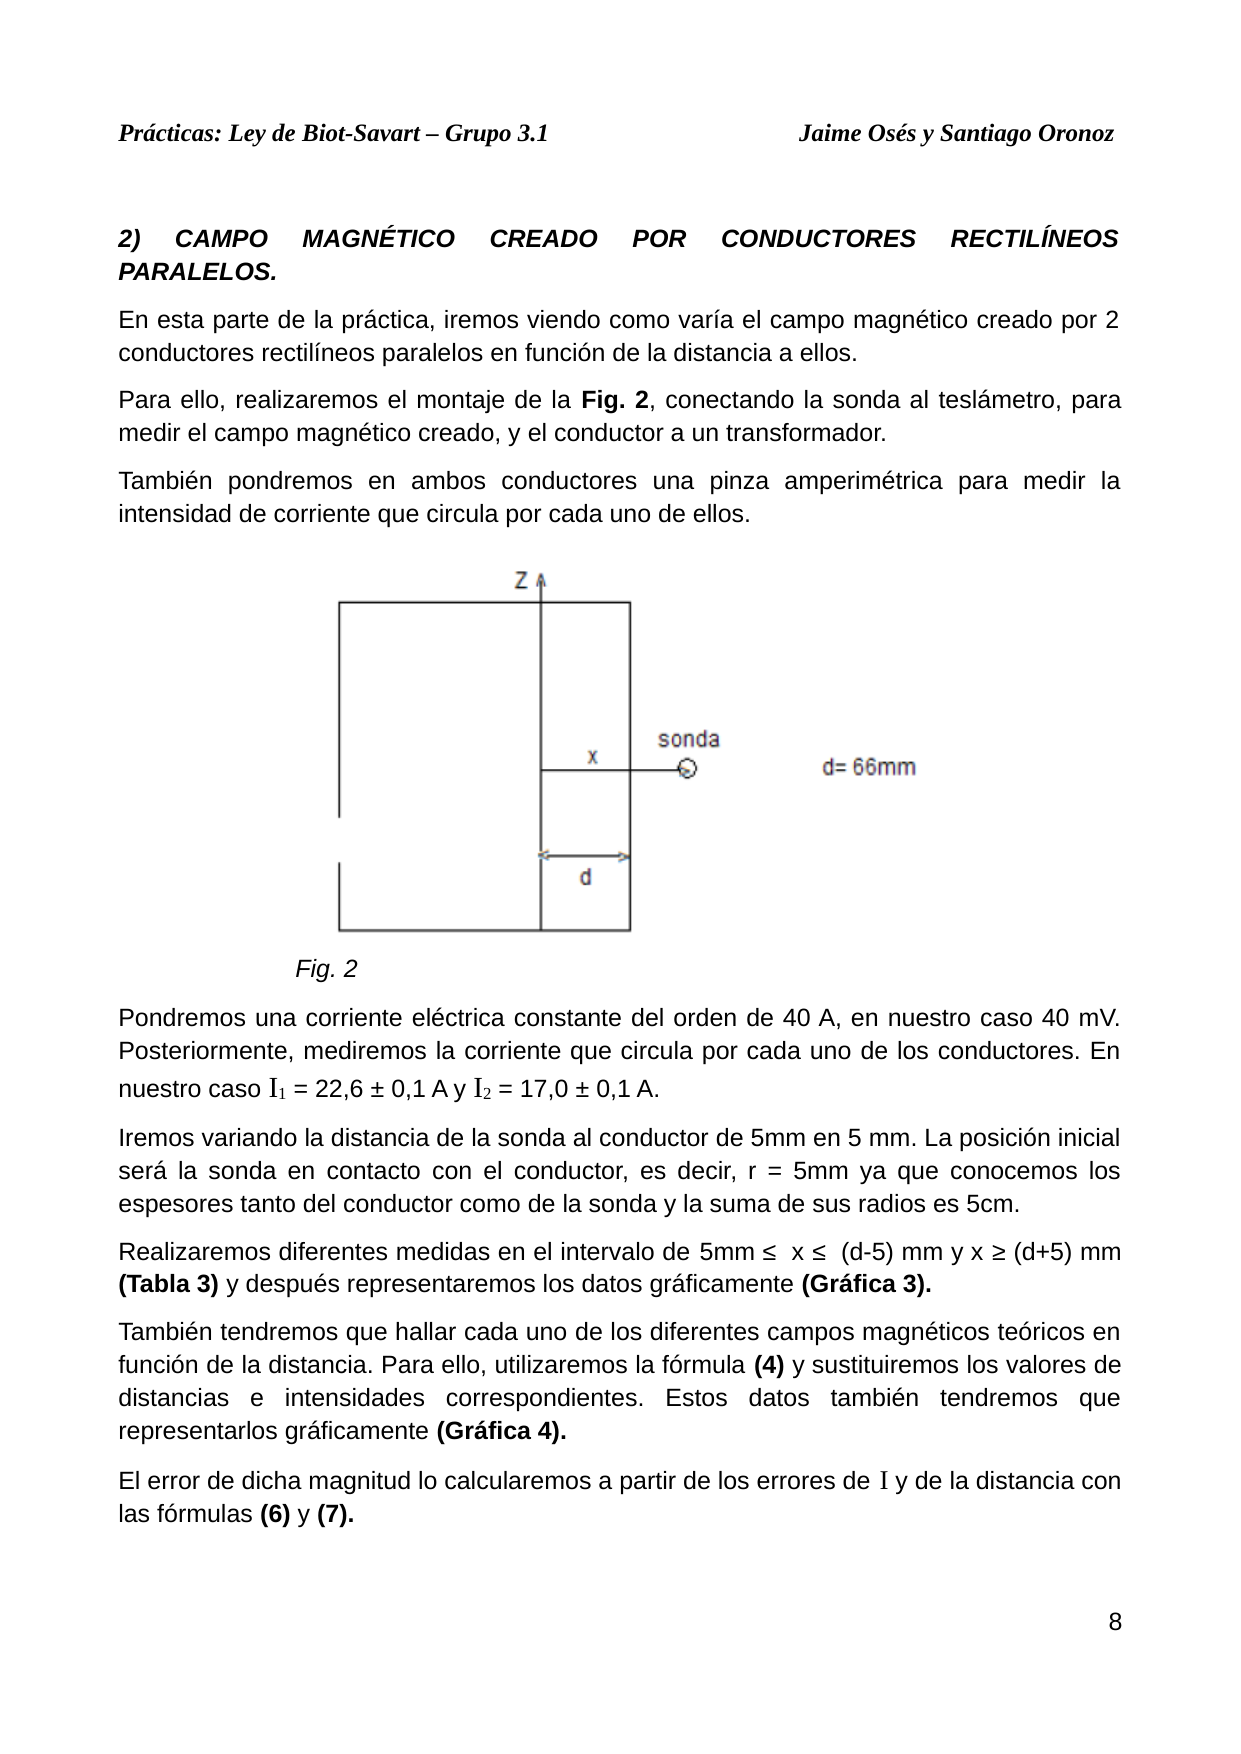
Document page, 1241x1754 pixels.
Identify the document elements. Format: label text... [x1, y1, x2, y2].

text 2) CAMPO MAGNÉTICO CREADO POR CONDUCTORES RECTILÍNEOS PARALELOS. [118, 224, 1122, 286]
text Fig. 2 [295, 940, 945, 982]
text También pondremos en ambos conductores una pinza amperimétrica para medir la intensidad de corriente que circula por cada uno de ellos. [118, 466, 1122, 528]
text En esta parte de la práctica, iremos viendo como varía el campo magnético creado por 2 conductores rectilíneos paralelos en función de la distancia a ellos. [118, 304, 1122, 366]
text También tendremos que hallar cada uno de los diferentes campos magnéticos teóricos en función de la distancia. Para ello, utilizaremos la fórmula (4) y sustituiremos los valores de distancias e intensidades correspondientes. Estos datos también tendremos que representarlos gráficamente (Gráfica 4). [118, 1317, 1122, 1445]
text Realizaremos diferentes medidas en el intervalo de 5mm ≤ x ≤ (d-5) mm y x ≥ (d+5) mm (Tabla 3) y después representaremos los datos gráficamente (Gráfica 3). [118, 1236, 1122, 1298]
text Iremos variando la distancia de la sonda al conductor de 5mm en 5 mm. La posición inicial será la sonda en contacto con el conductor, es decir, r = 5mm ya que conocemos los espesores tanto del conductor como de la sonda y la suma de sus radios es 5cm. [118, 1123, 1122, 1218]
text Pondremos una corriente eléctrica constante del orden de 40 A, en nuestro caso 40 mV. Posteriormente, mediremos la corriente que circula por cada uno de los conductores. En nuestro caso I1 = 22,6 ± 0,1 A y I2 = 17,0 ± 0,1 A. [118, 1003, 1122, 1103]
text Para ello, realizaremos el montaje de la Fig. 2, conectando la sonda al teslámetro, para medir el campo magnético creado, y el conductor a un transformador. [118, 385, 1122, 447]
picture [295, 558, 945, 940]
text El error de dicha magnitud lo calcularemos a partir de los errores de I y de la distancia con las fórmulas (6) y (7). [118, 1464, 1122, 1528]
